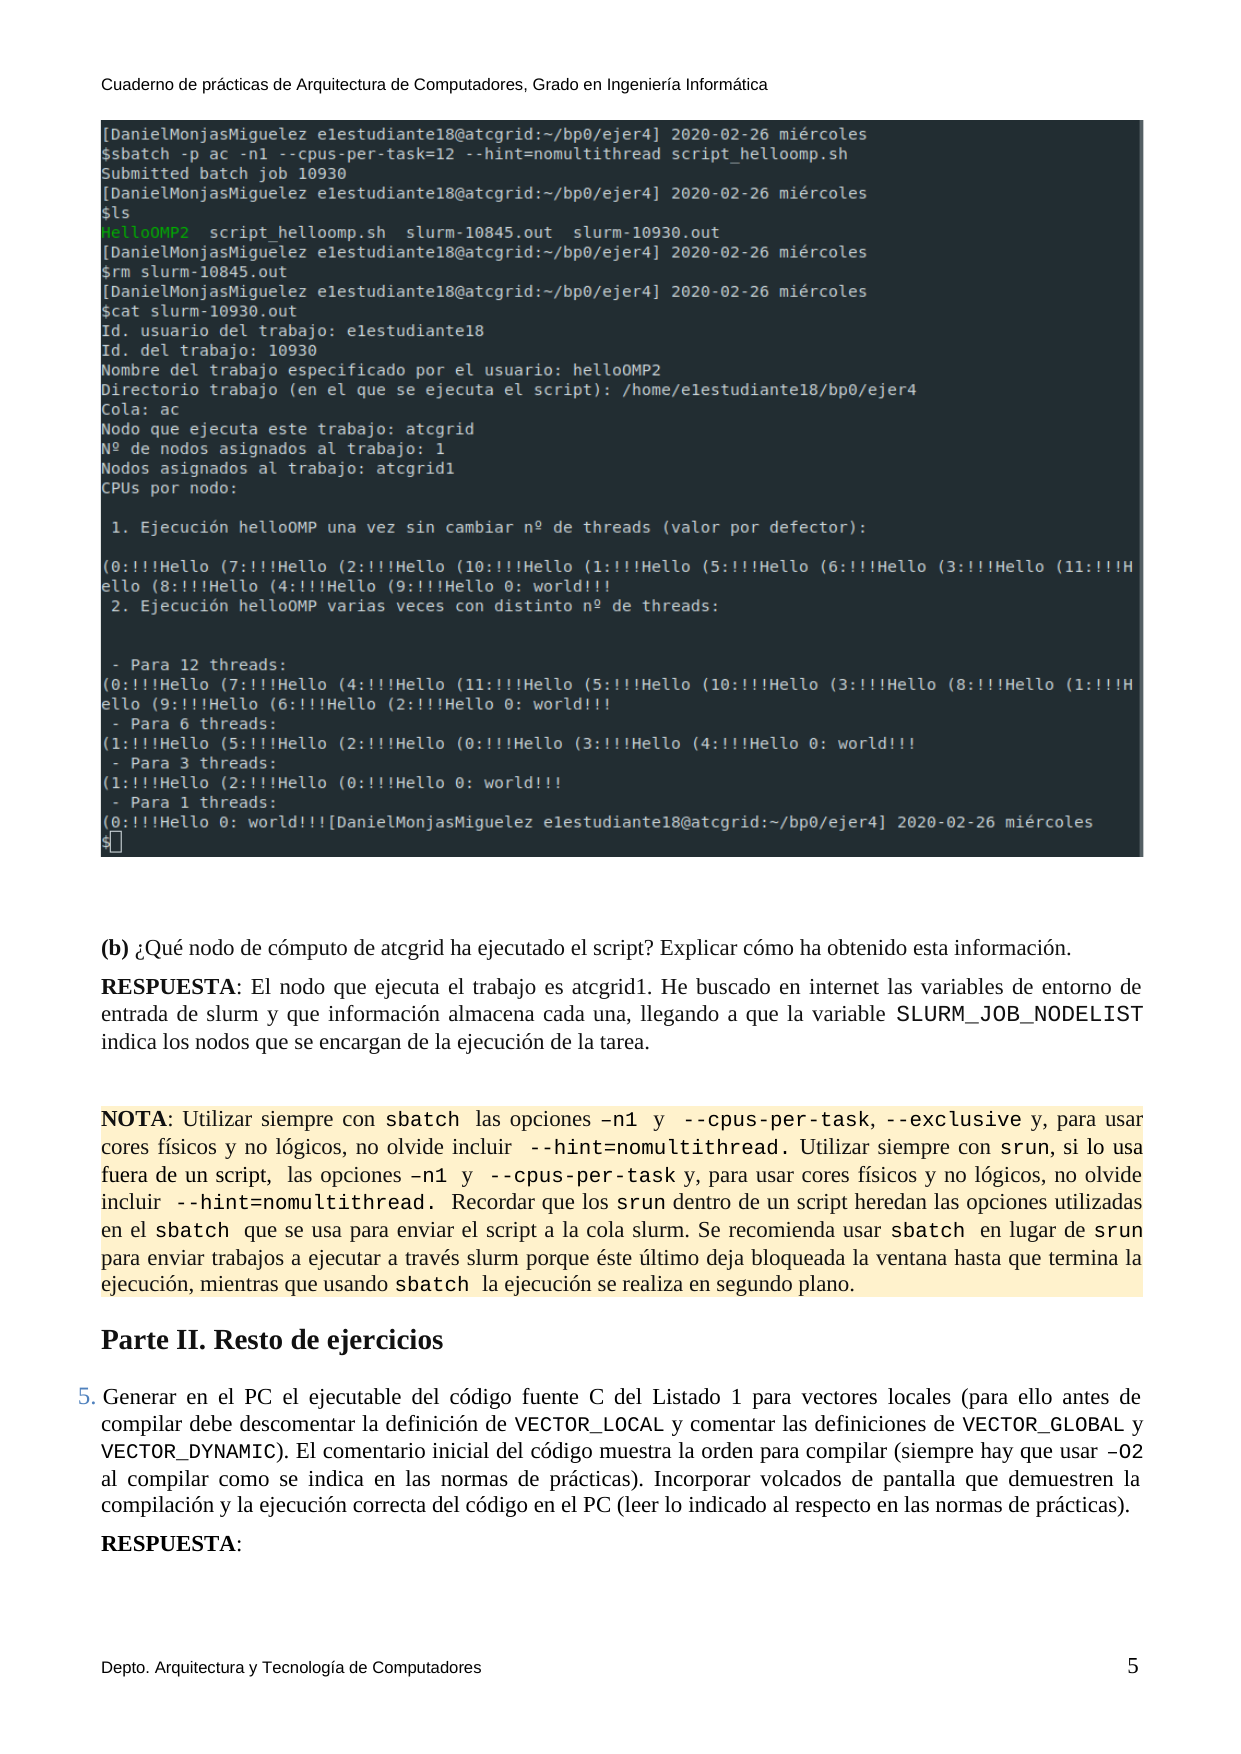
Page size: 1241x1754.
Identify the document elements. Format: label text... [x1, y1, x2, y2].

list RESPUESTA: El nodo que ejecuta el trabajo es atcgrid1. He buscado en internet las variables de entorno de entrada de slurm y que información almacena cada una, llegando a que la variable SLURM_JOB_NODELIST indica los nodos que se encargan de la ejecución de la tarea. [101, 973, 1143, 1054]
subtitle Parte II. Resto de ejercicios [101, 1322, 1143, 1356]
picture [100, 120, 1144, 857]
list Generar en el PC el ejecutable del código fuente C del Listado 1 para vectores locales (para ello antes de compilar debe descomentar la definición de VECTOR_LOCAL y comentar las definiciones de VECTOR_GLOBAL y VECTOR_DYNAMIC). El comentario inicial del código muestra la orden para compilar (siempre hay que usar –O2 al compilar como se indica en las normas de prácticas). Incorporar volcados de pantalla que demuestren la compilación y la ejecución correcta del código en el PC (leer lo indicado al respecto en las normas de prácticas). [71, 1381, 1143, 1518]
list RESPUESTA: [101, 1530, 1143, 1557]
text (b) ¿Qué nodo de cómputo de atcgrid ha ejecutado el script? Explicar cómo ha obtenido esta información. [101, 934, 1143, 961]
list NOTA: Utilizar siempre con sbatch las opciones –n1 y --cpus-per-task, --exclusive y, para usar cores físicos y no lógicos, no olvide incluir --hint=nomultithread. Utilizar siempre con srun, si lo usa fuera de un script, las opciones –n1 y --cpus-per-task y, para usar cores físicos y no lógicos, no olvide incluir --hint=nomultithread. Recordar que los srun dentro de un script heredan las opciones utilizadas en el sbatch que se usa para enviar el script a la cola slurm. Se recomienda usar sbatch en lugar de srun para enviar trabajos a ejecutar a través slurm porque éste último deja bloqueada la ventana hasta que termina la ejecución, mientras que usando sbatch la ejecución se realiza en segundo plano. [101, 1106, 1143, 1297]
